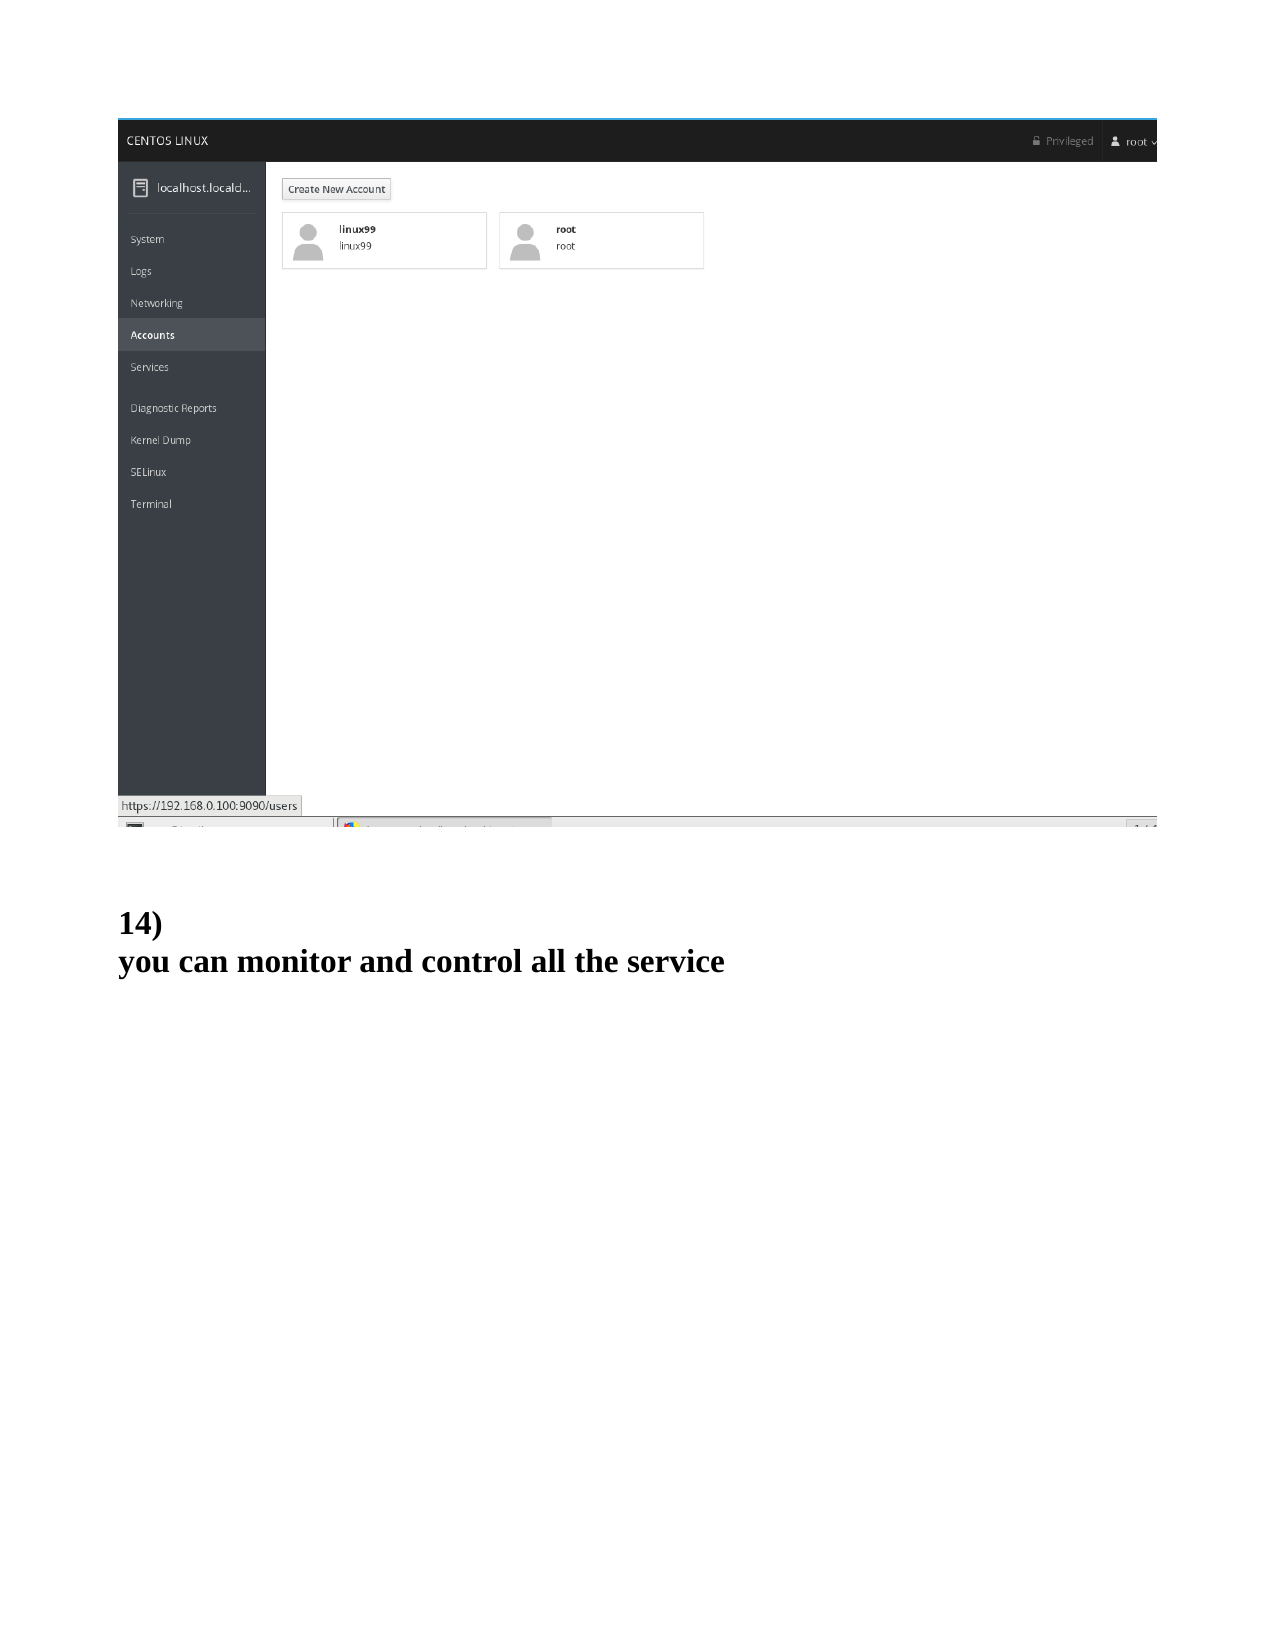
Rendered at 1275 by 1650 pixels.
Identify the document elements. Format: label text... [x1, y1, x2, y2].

text 14) [118, 903, 1157, 942]
text you can monitor and control all the service [118, 942, 1157, 980]
picture [118, 118, 1157, 827]
